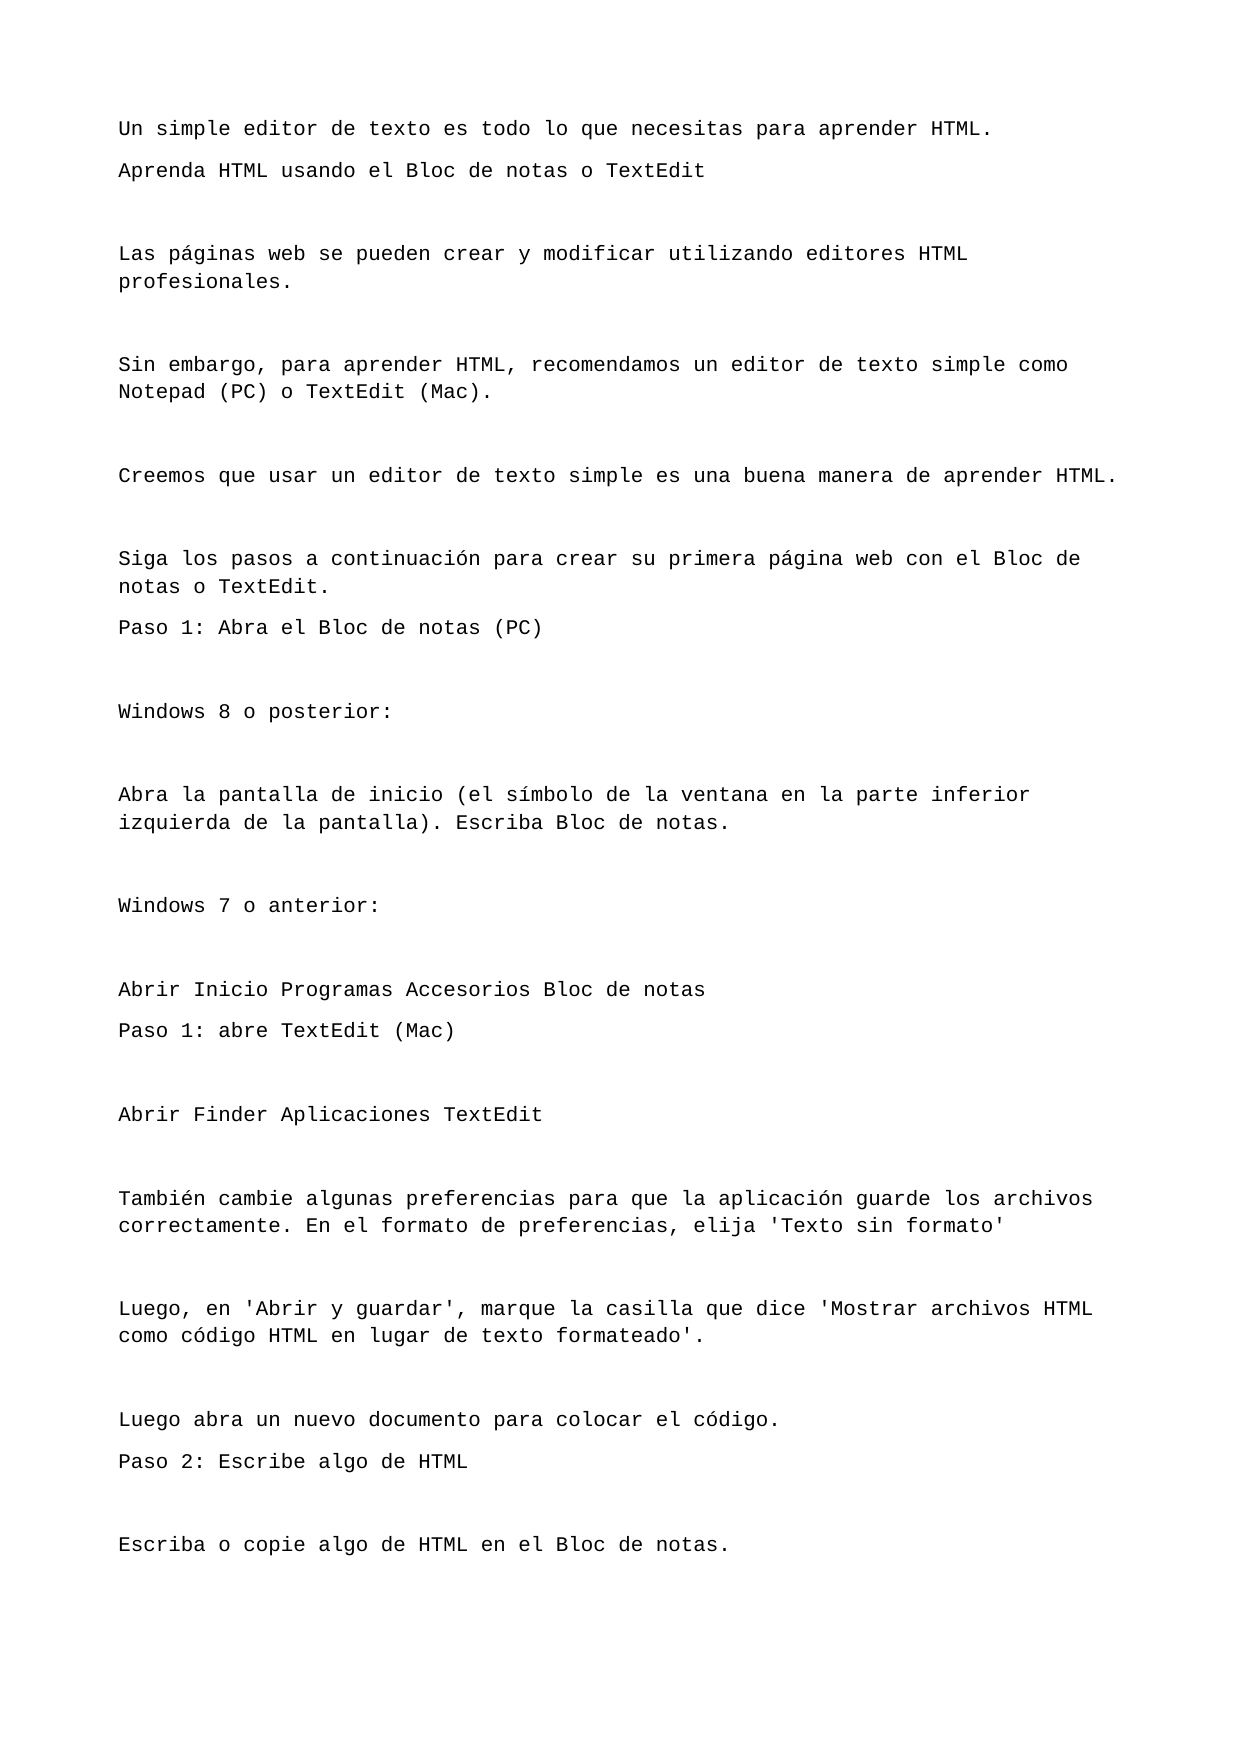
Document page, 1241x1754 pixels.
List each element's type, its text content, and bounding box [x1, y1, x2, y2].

text Luego, en 'Abrir y guardar', marque la casilla que dice 'Mostrar archivos HTML como código HTML en lugar de texto formateado'. [118, 1298, 1122, 1349]
text Abrir Inicio Programas Accesorios Bloc de notas [118, 979, 1122, 1002]
text Un simple editor de texto es todo lo que necesitas para aprender HTML. [118, 118, 1122, 142]
text Paso 2: Escribe algo de HTML [118, 1451, 1122, 1474]
text Abrir Finder Aplicaciones TextEdit [118, 1104, 1122, 1128]
text Las páginas web se pueden crear y modificar utilizando editores HTML profesionales. [118, 243, 1122, 294]
text Sin embargo, para aprender HTML, recomendamos un editor de texto simple como Notepad (PC) o TextEdit (Mac). [118, 354, 1122, 405]
text Paso 1: Abra el Bloc de notas (PC) [118, 617, 1122, 641]
text Paso 1: abre TextEdit (Mac) [118, 1021, 1122, 1044]
text Creemos que usar un editor de texto simple es una buena manera de aprender HTML. [118, 465, 1122, 488]
text Escriba o copie algo de HTML en el Bloc de notas. [118, 1534, 1122, 1558]
text Aprenda HTML usando el Bloc de notas o TextEdit [118, 160, 1122, 183]
text También cambie algunas preferencias para que la aplicación guarde los archivos correctamente. En el formato de preferencias, elija 'Texto sin formato' [118, 1188, 1122, 1238]
text Siga los pasos a continuación para crear su primera página web con el Bloc de notas o TextEdit. [118, 548, 1122, 599]
text Windows 8 o posterior: [118, 701, 1122, 724]
text Windows 7 o anterior: [118, 895, 1122, 919]
text Abra la pantalla de inicio (el símbolo de la ventana en la parte inferior izquierda de la pantalla). Escriba Bloc de notas. [118, 784, 1122, 835]
text Luego abra un nuevo documento para colocar el código. [118, 1409, 1122, 1433]
